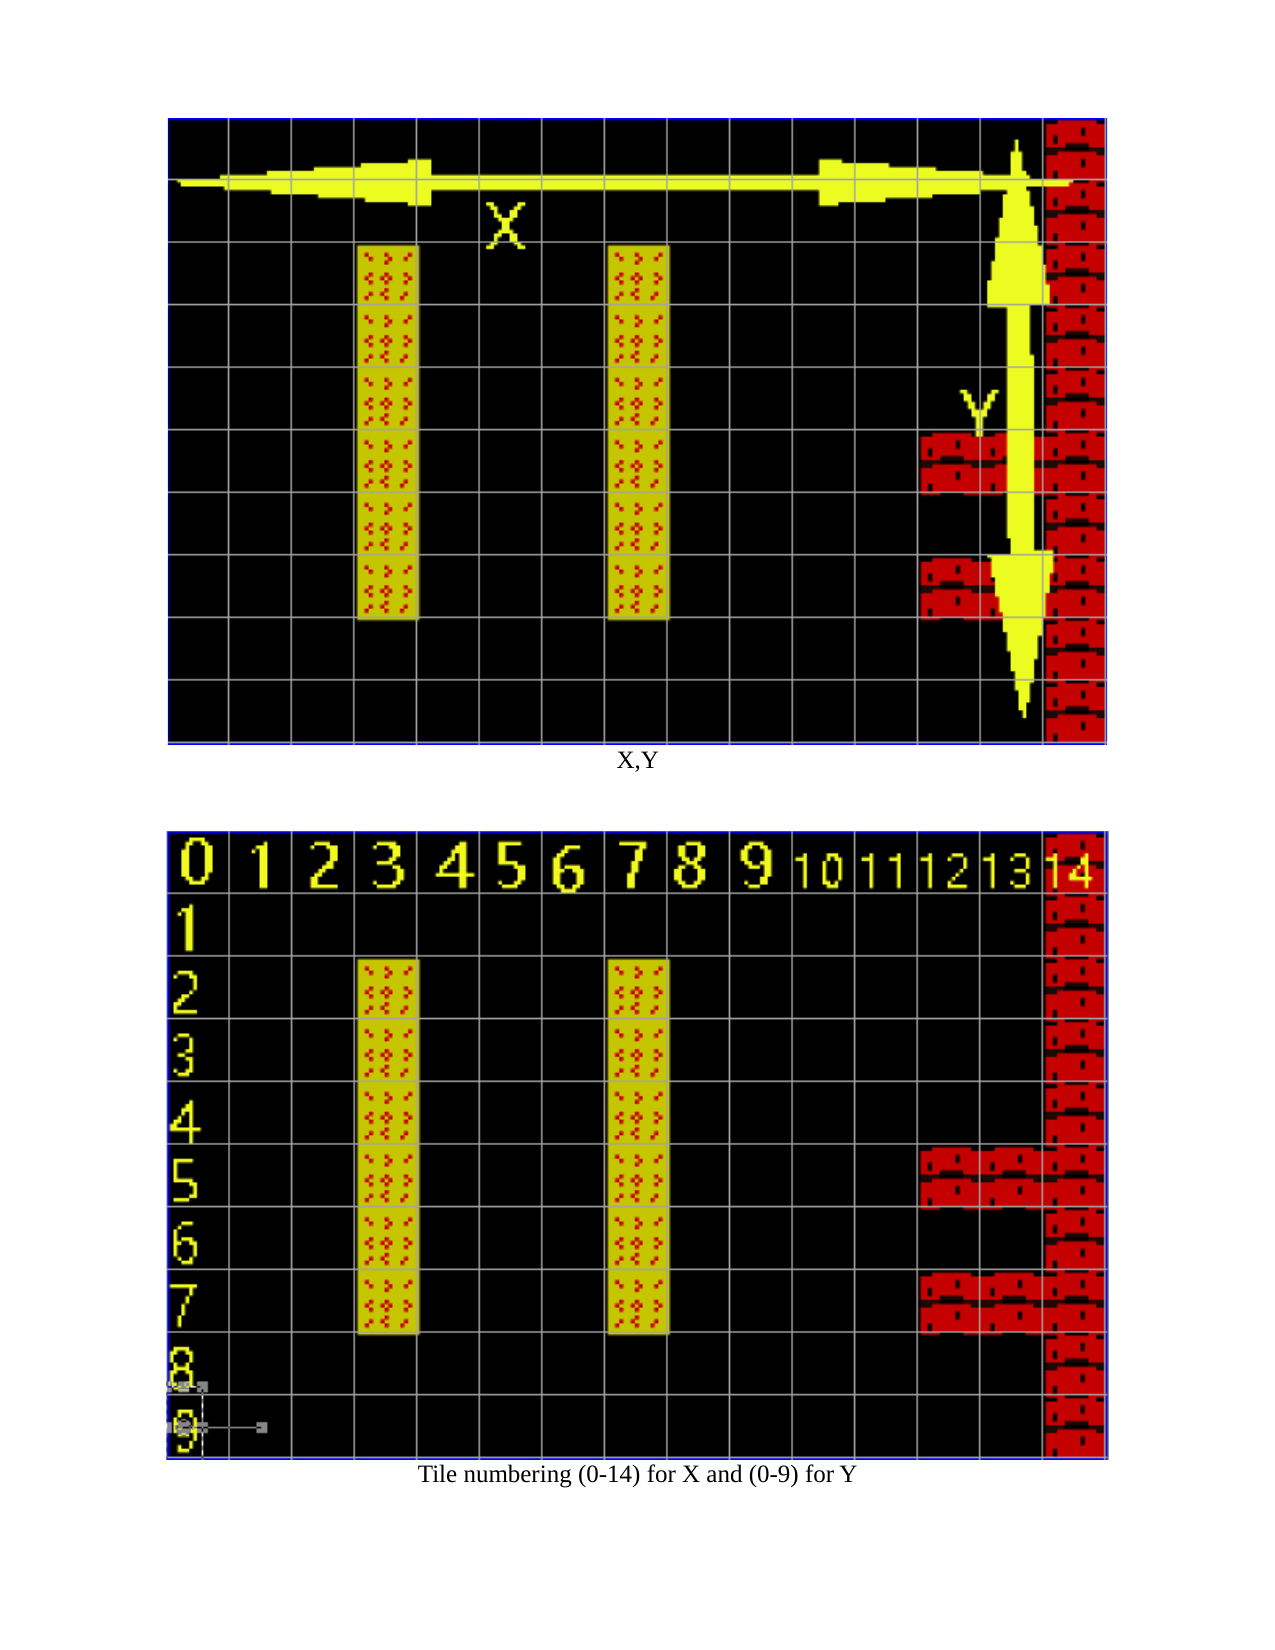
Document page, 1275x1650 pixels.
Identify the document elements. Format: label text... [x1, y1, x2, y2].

text Tile numbering (0-14) for X and (0-9) for Y [118, 831, 1157, 1488]
picture [166, 831, 1109, 1460]
text X,Y [118, 118, 1157, 773]
picture [167, 118, 1108, 745]
